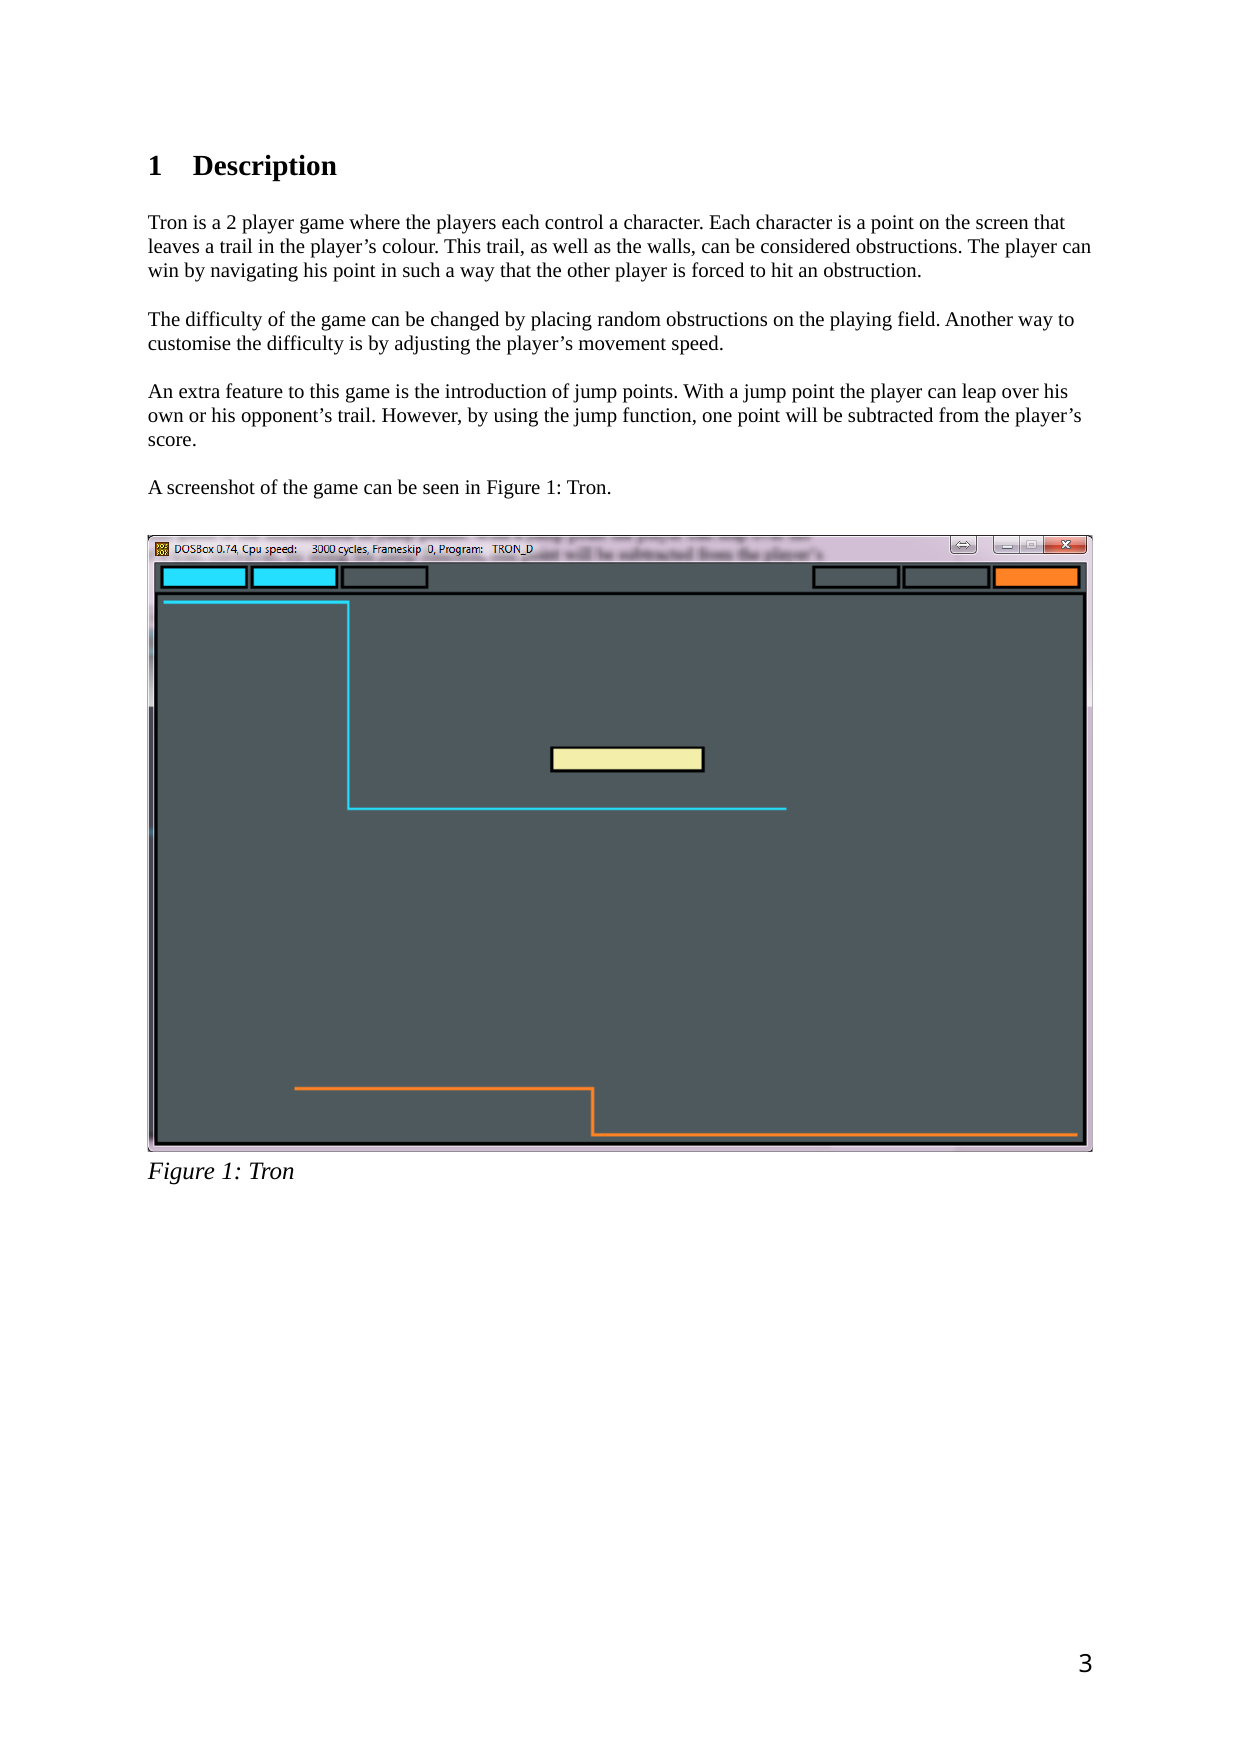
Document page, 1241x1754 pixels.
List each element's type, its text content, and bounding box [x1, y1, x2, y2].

picture [147, 535, 1093, 1152]
text A screenshot of the game can be seen in Figure 1: Tron. [148, 475, 1093, 499]
text An extra feature to this game is the introduction of jump points. With a jump point the player can leap over his own or his opponent’s trail. However, by using the jump function, one point will be subtracted from the player’s score. [148, 379, 1093, 451]
text Tron is a 2 player game where the players each control a character. Each character is a point on the screen that leaves a trail in the player’s colour. This trail, as well as the walls, can be considered obstructions. The player can win by navigating his point in such a way that the other player is forced to hit an obstruction. [148, 210, 1093, 282]
subtitle Description [148, 148, 1093, 181]
text Figure 1: Tron [148, 1152, 1093, 1184]
text The difficulty of the game can be changed by placing random obstructions on the playing field. Another way to customise the difficulty is by adjusting the player’s movement speed. [148, 306, 1093, 354]
